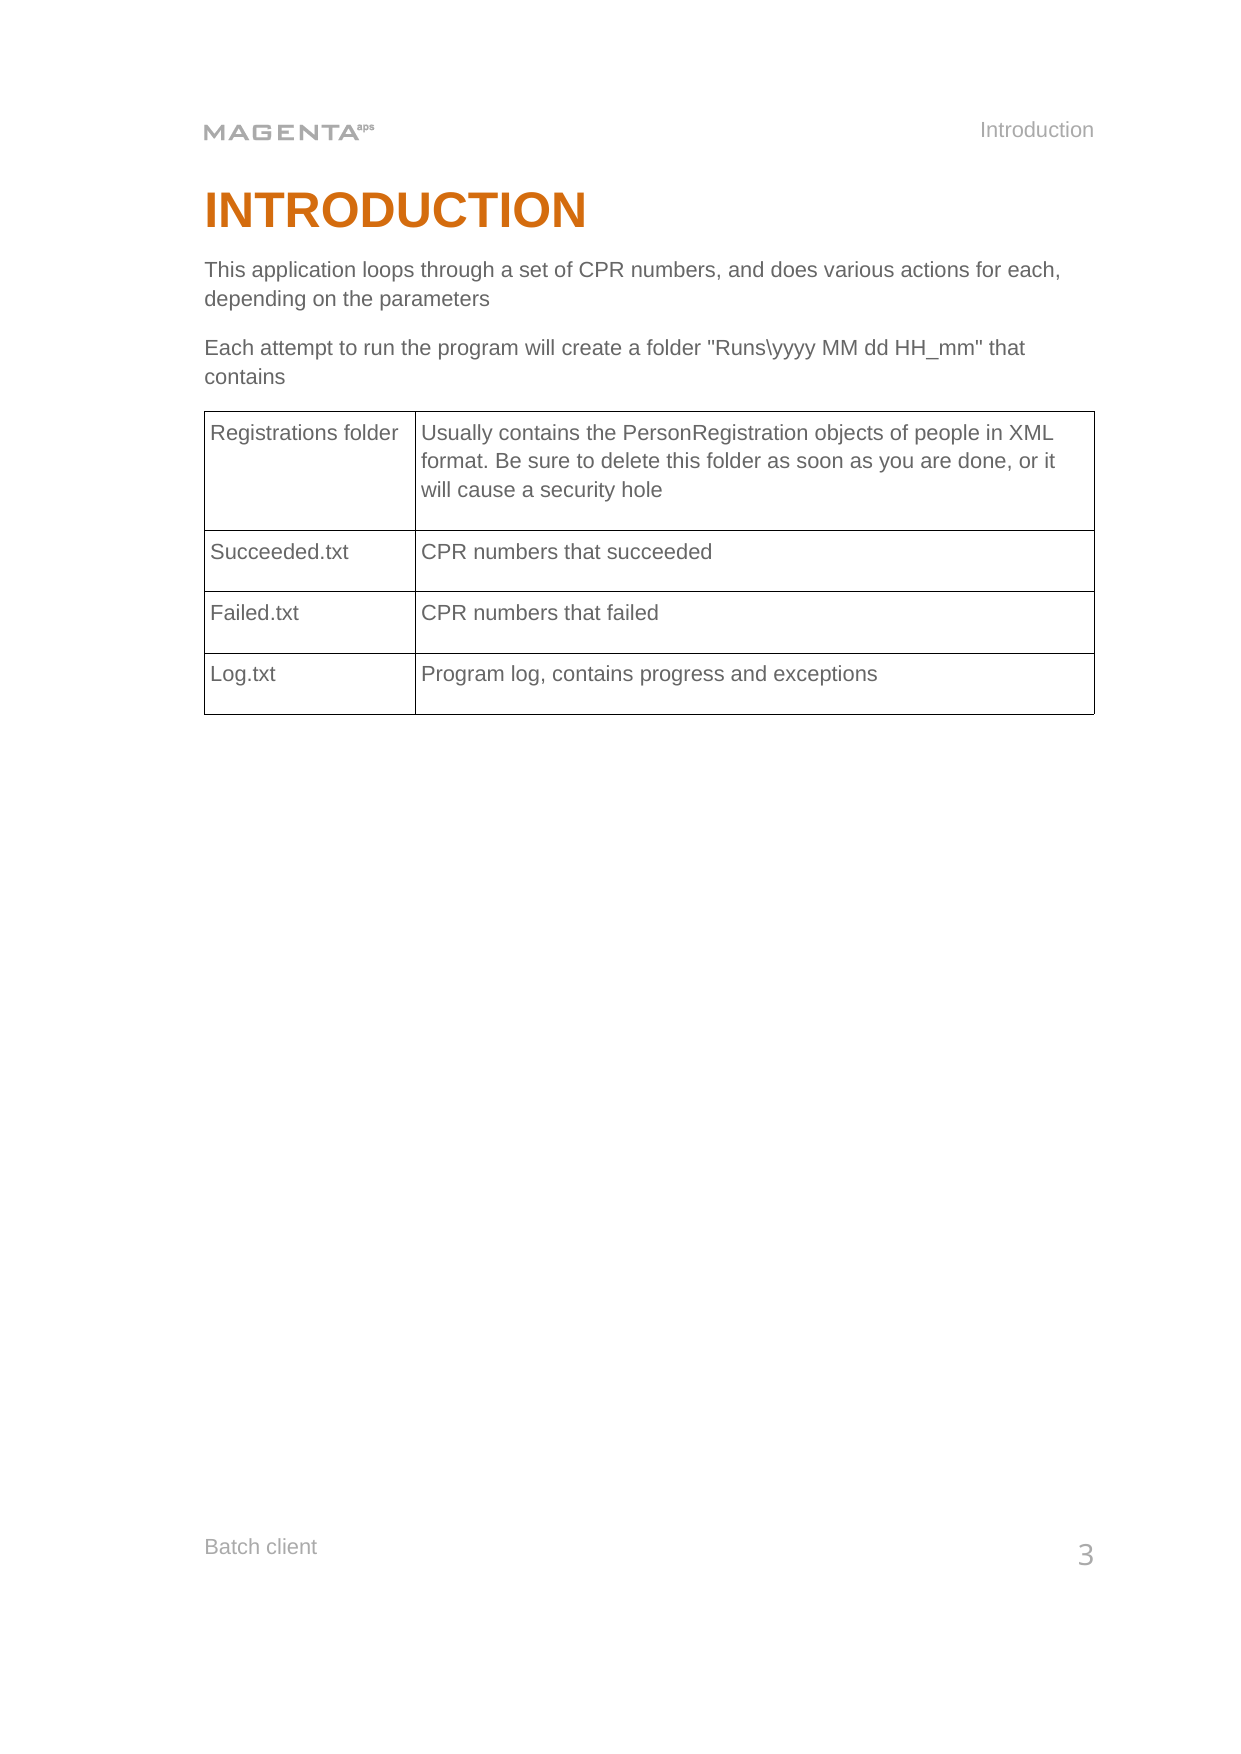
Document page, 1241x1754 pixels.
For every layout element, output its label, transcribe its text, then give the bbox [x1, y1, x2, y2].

subtitle Introduction [204, 181, 1094, 239]
table_cell CPR numbers that succeeded [416, 531, 1094, 591]
table_cell Failed.txt [205, 592, 415, 652]
table_header Registrations folder [205, 412, 415, 530]
table_cell Program log, contains progress and exceptions [416, 654, 1094, 713]
text This application loops through a set of CPR numbers, and does various actions for each, depending on the parameters [204, 254, 1094, 312]
table_cell Log.txt [205, 654, 415, 713]
table_cell CPR numbers that failed [416, 592, 1094, 652]
table_header Usually contains the PersonRegistration objects of people in XML format. Be sure to delete this folder as soon as you are done, or it will cause a security hole [416, 412, 1094, 530]
text Each attempt to run the program will create a folder "Runs\yyyy MM dd HH_mm" that contains [204, 332, 1094, 390]
table_cell Succeeded.txt [205, 531, 415, 591]
